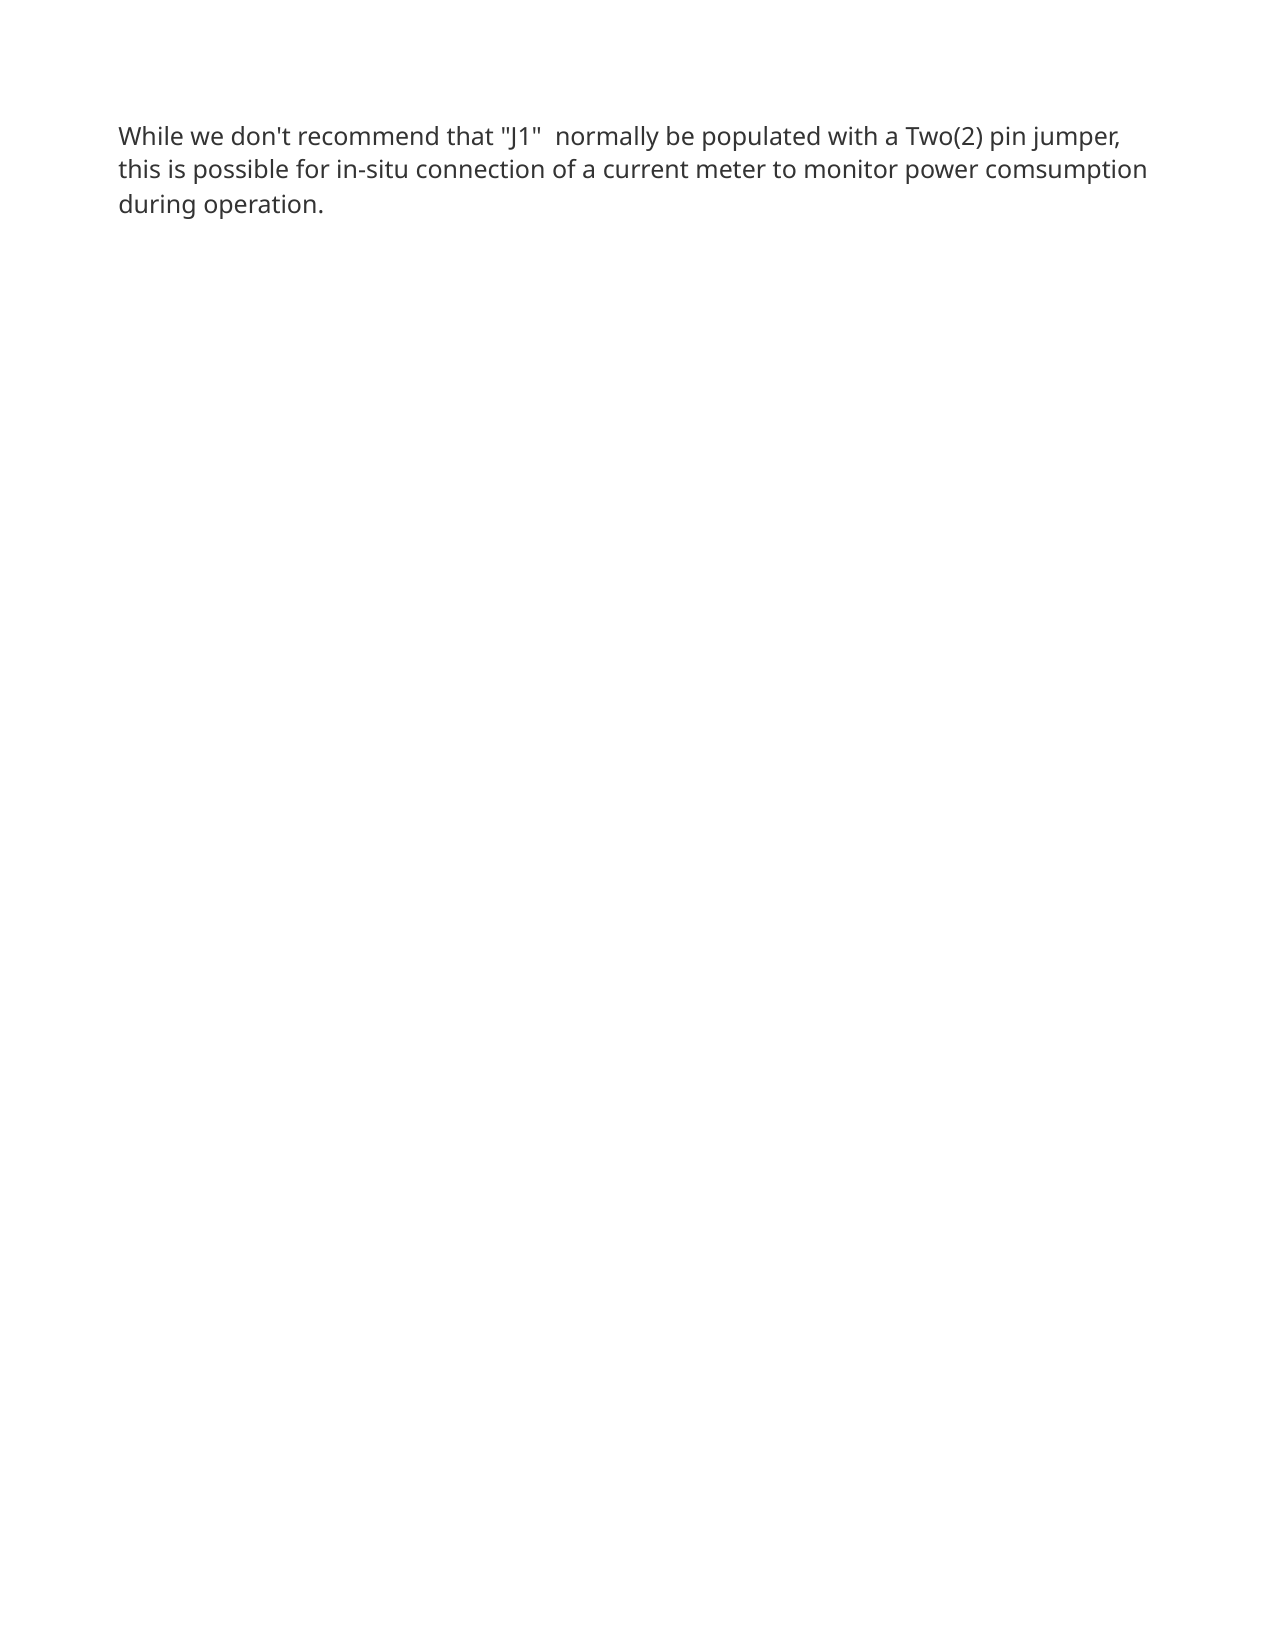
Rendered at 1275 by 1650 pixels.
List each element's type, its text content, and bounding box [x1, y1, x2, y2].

text While we don't recommend that "J1" normally be populated with a Two(2) pin jumper, this is possible for in-situ connection of a current meter to monitor power comsumption during operation. [118, 118, 1157, 220]
